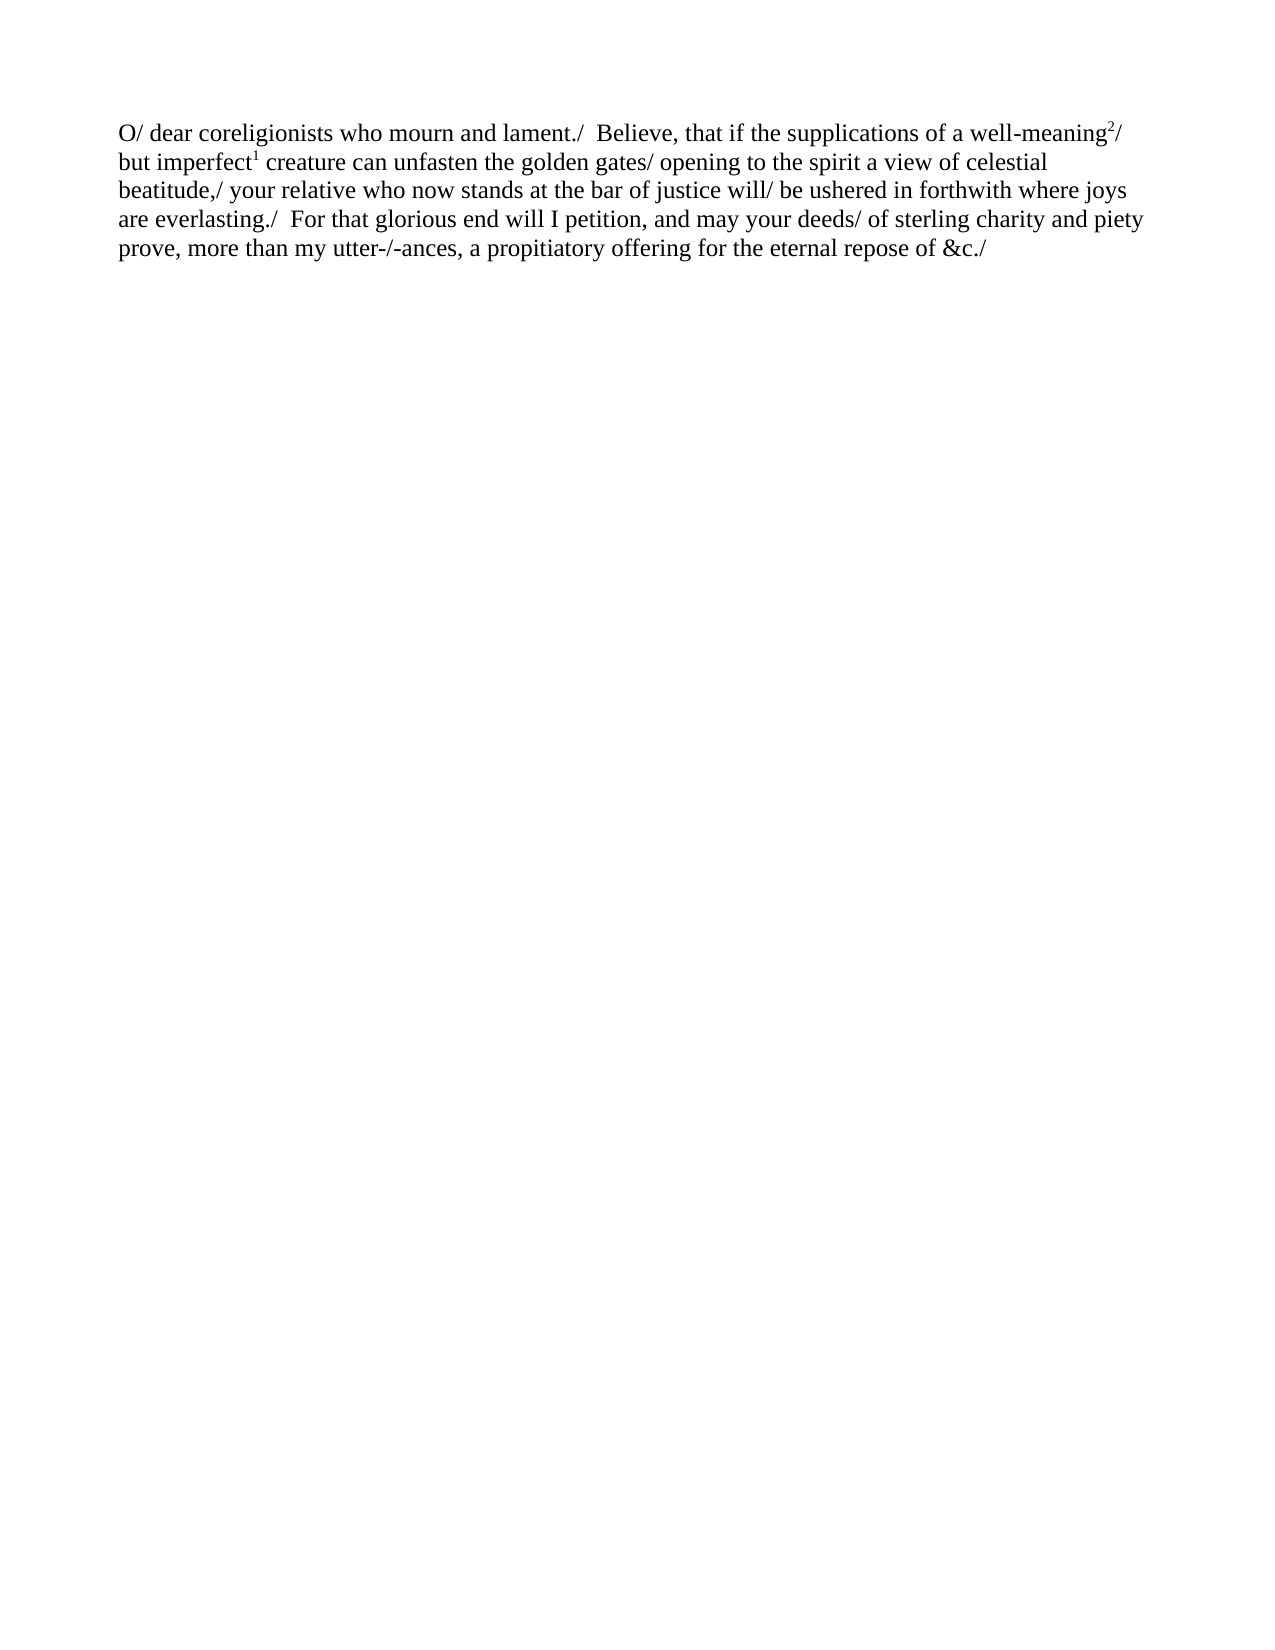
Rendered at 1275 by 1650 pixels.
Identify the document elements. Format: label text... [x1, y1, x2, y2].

text O/ dear coreligionists who mourn and lament./ Believe, that if the supplications of a well-meaning2/ but imperfect1 creature can unfasten the golden gates/ opening to the spirit a view of celestial beatitude,/ your relative who now stands at the bar of justice will/ be ushered in forthwith where joys are everlasting./ For that glorious end will I petition, and may your deeds/ of sterling charity and piety prove, more than my utter-/-ances, a propitiatory offering for the eternal repose of &c./ [118, 118, 1157, 262]
